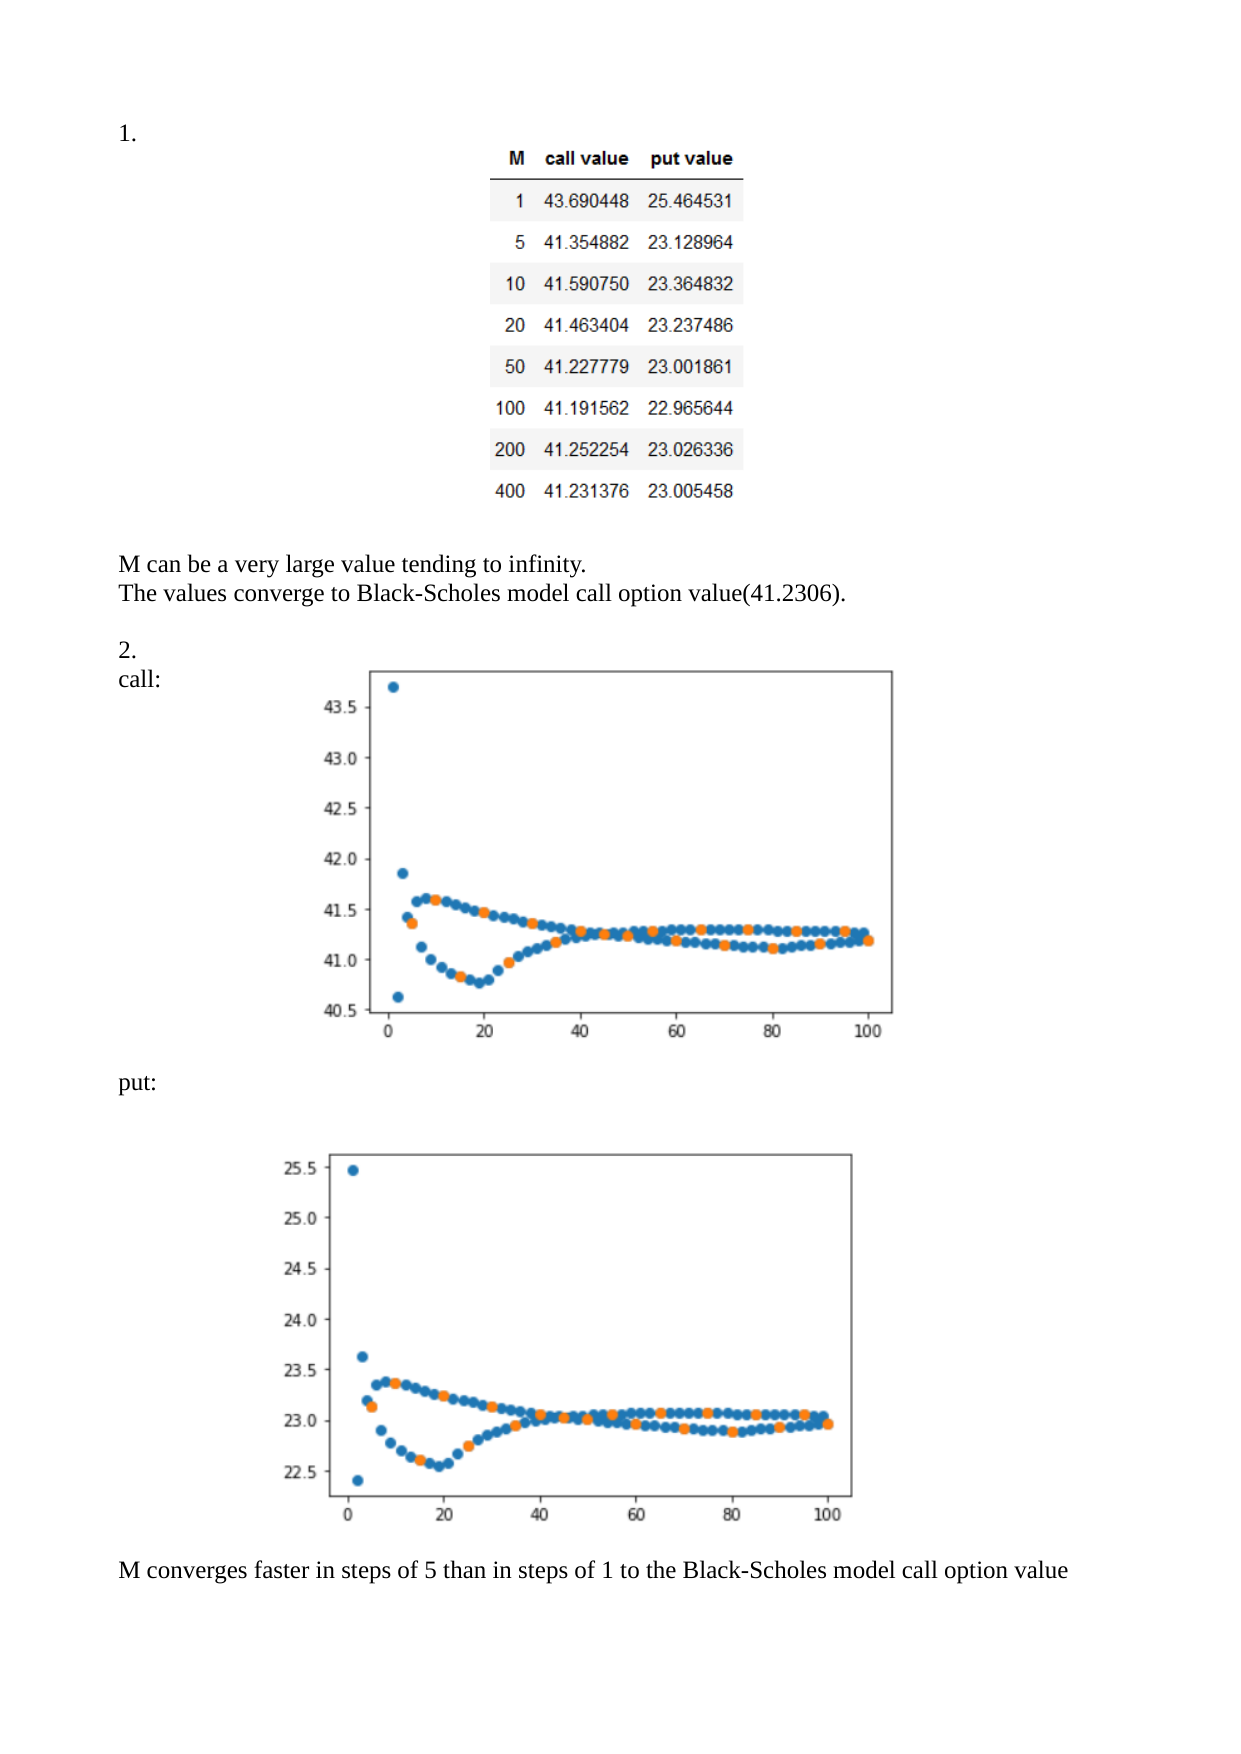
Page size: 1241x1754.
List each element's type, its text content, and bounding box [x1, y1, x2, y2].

text M converges faster in steps of 5 than in steps of 1 to the Black-Scholes model call option value [118, 1556, 1122, 1584]
text [926, 664, 1122, 693]
picture [314, 664, 926, 1051]
text 1. [118, 118, 1122, 147]
picture [490, 146, 750, 509]
text put: [118, 1067, 1122, 1096]
text 2. [118, 636, 1122, 664]
text M can be a very large value tending to infinity. [118, 549, 1122, 578]
picture [275, 1146, 873, 1542]
text The values converge to Black-Scholes model call option value(41.2306). [118, 578, 1122, 607]
text call: [118, 664, 314, 693]
